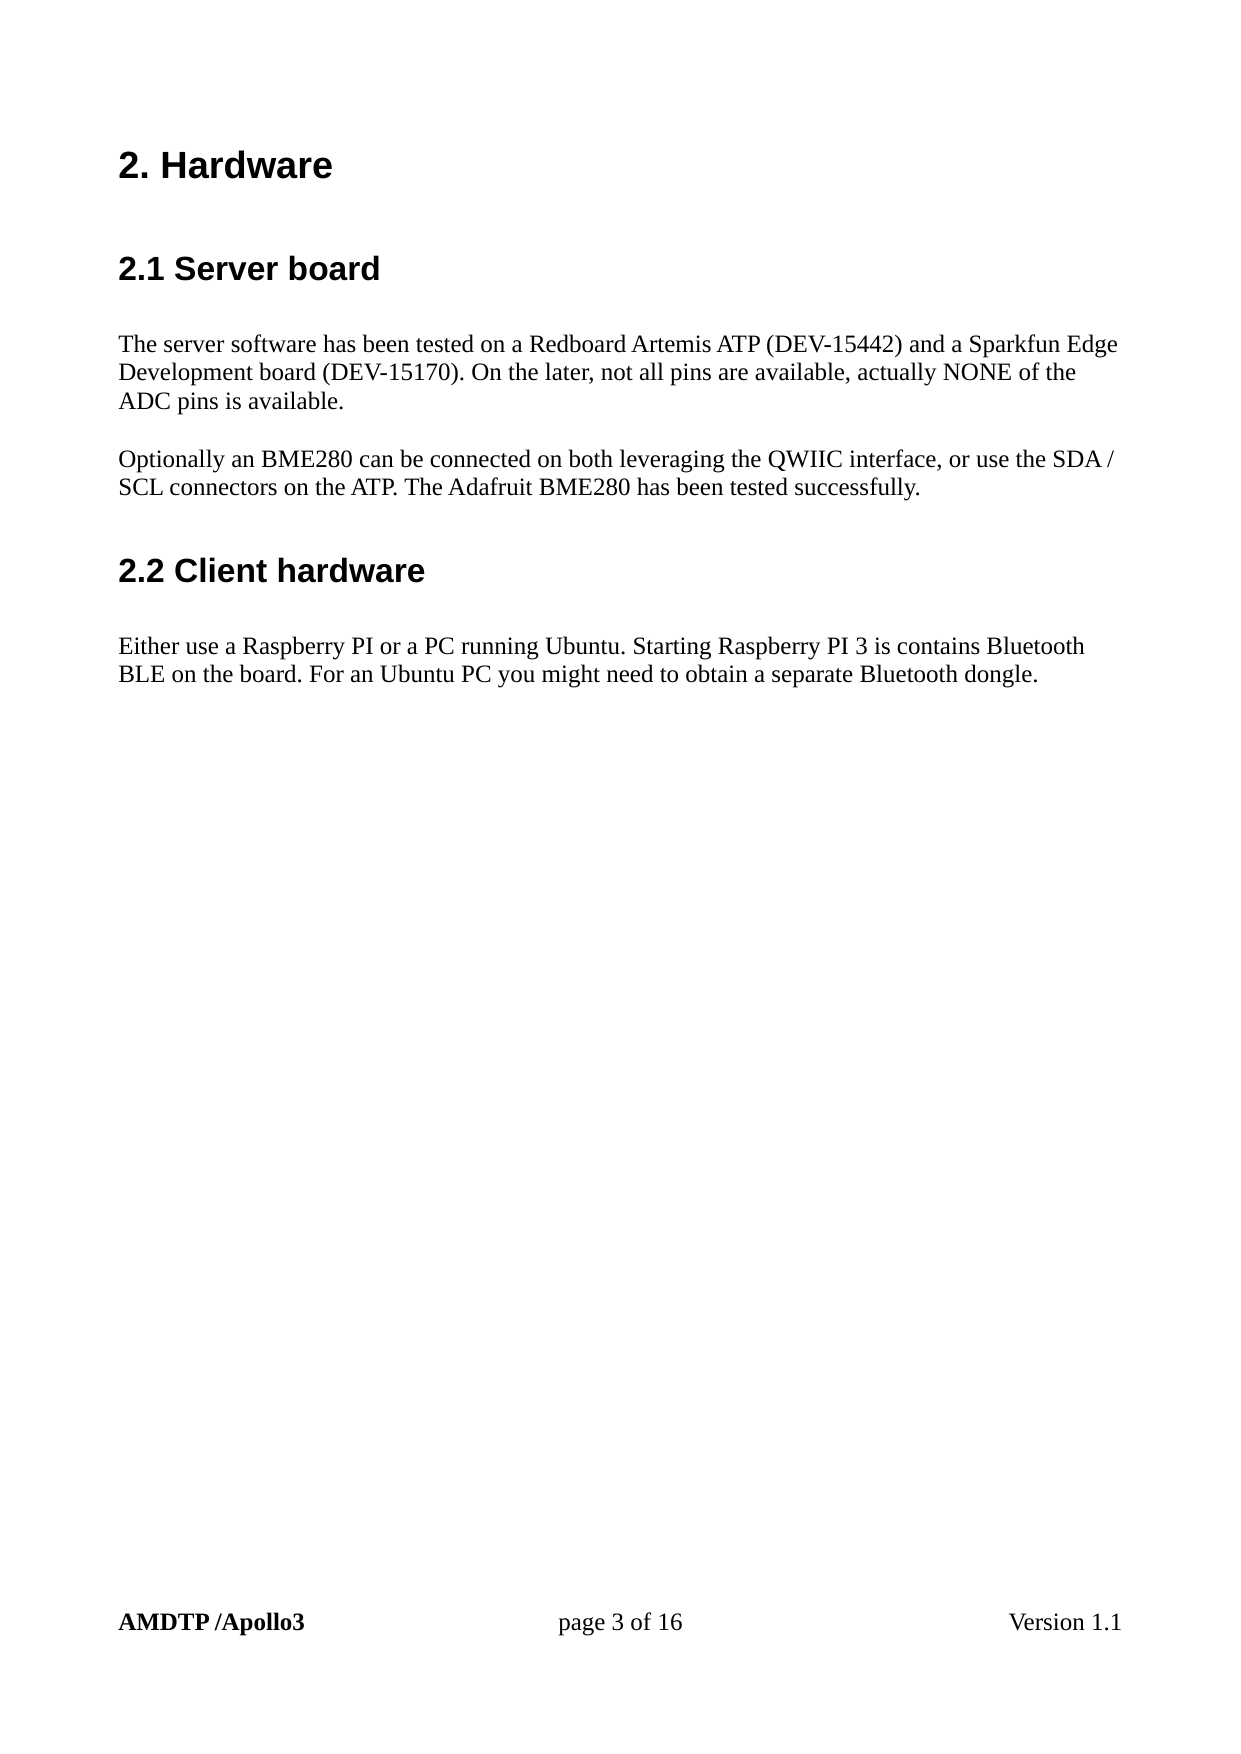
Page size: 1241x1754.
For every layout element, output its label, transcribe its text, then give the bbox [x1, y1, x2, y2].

subtitle 2.2 Client hardware [118, 551, 1122, 589]
text Either use a Raspberry PI or a PC running Ubuntu. Starting Raspberry PI 3 is contains Bluetooth BLE on the board. For an Ubuntu PC you might need to obtain a separate Bluetooth dongle. [118, 631, 1122, 688]
subtitle 2. Hardware [118, 143, 1122, 187]
subtitle 2.1 Server board [118, 249, 1122, 287]
text Optionally an BME280 can be connected on both leveraging the QWIIC interface, or use the SDA / SCL connectors on the ATP. The Adafruit BME280 has been tested successfully. [118, 444, 1122, 501]
text The server software has been tested on a Redboard Artemis ATP (DEV-15442) and a Sparkfun Edge Development board (DEV-15170). On the later, not all pins are available, actually NONE of the ADC pins is available. [118, 329, 1122, 415]
